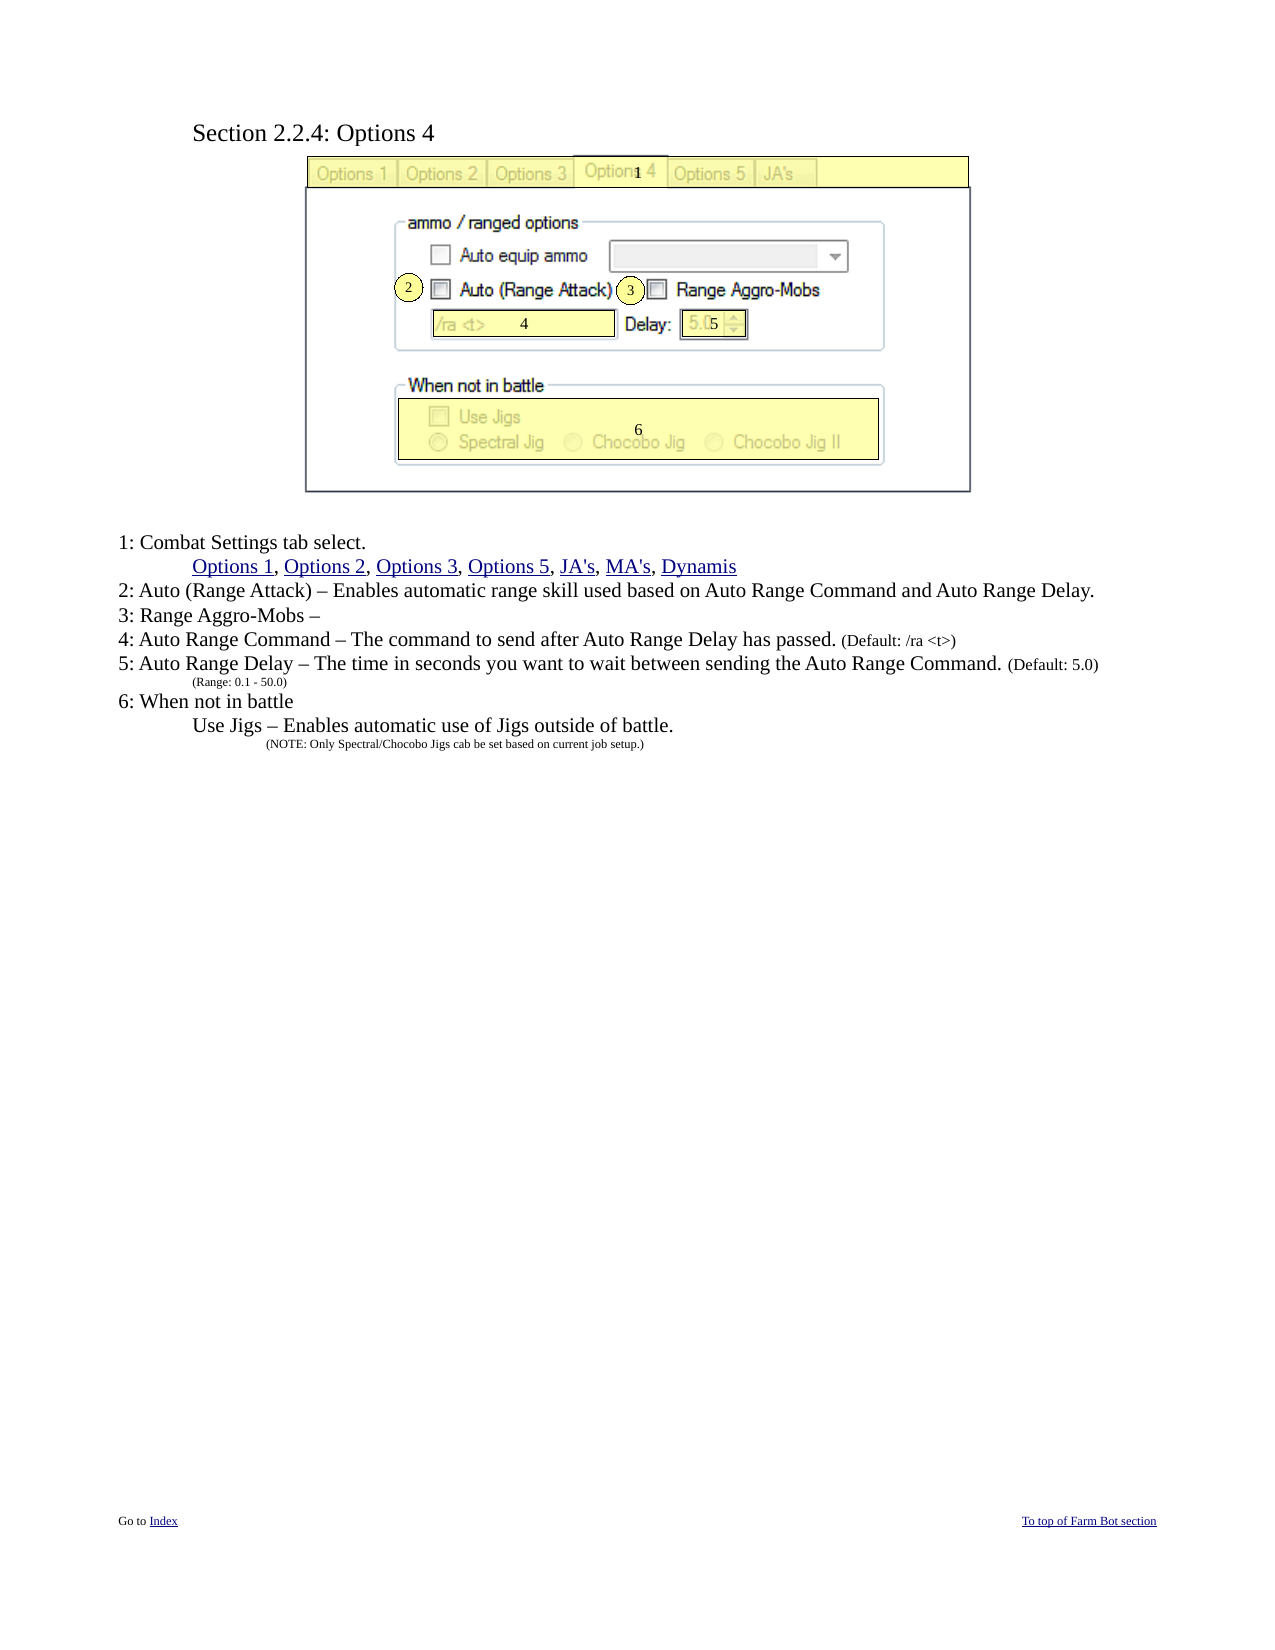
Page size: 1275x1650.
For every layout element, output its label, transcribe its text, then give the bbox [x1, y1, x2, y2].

picture [296, 146, 979, 502]
text Use Jigs – Enables automatic use of Jigs outside of battle. [118, 713, 1157, 737]
text Section 2.2.4: Options 4 [118, 118, 1157, 147]
text (Range: 0.1 - 50.0) [118, 675, 1157, 689]
text 6: When not in battle [118, 689, 1157, 713]
text (NOTE: Only Spectral/Chocobo Jigs cab be set based on current job setup.) [118, 737, 1157, 752]
text 3: Range Aggro-Mobs – [118, 602, 1157, 627]
text Go to Index To top of Farm Bot section [118, 1513, 1157, 1528]
text 4: Auto Range Command – The command to send after Auto Range Delay has passed. (Default: /ra <t>) [118, 627, 1157, 651]
text 1: Combat Settings tab select. [118, 530, 1157, 554]
text Options 1, Options 2, Options 3, Options 5, JA's, MA's, Dynamis [118, 554, 1157, 578]
text 5: Auto Range Delay – The time in seconds you want to wait between sending the Auto Range Command. (Default: 5.0) [118, 651, 1157, 675]
text 2: Auto (Range Attack) – Enables automatic range skill used based on Auto Range Command and Auto Range Delay. [118, 578, 1157, 602]
